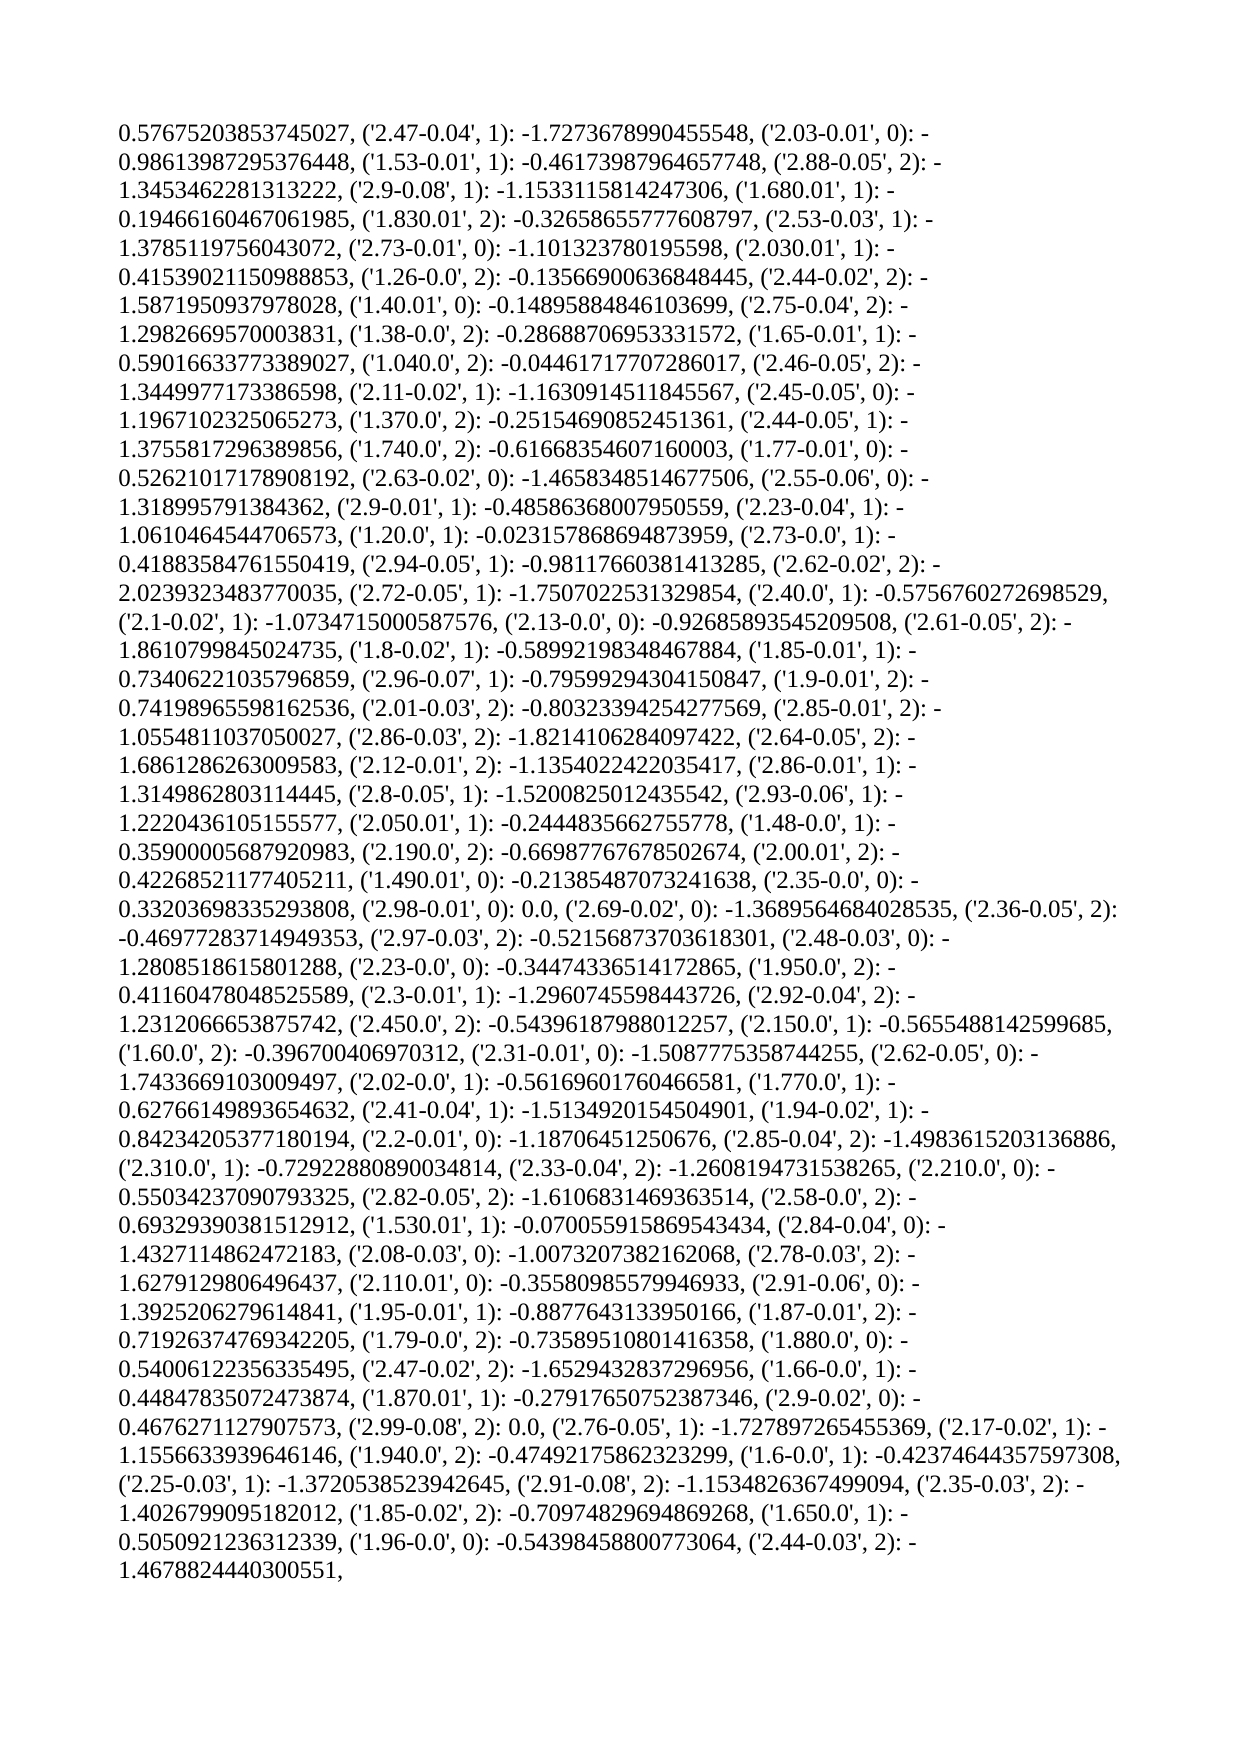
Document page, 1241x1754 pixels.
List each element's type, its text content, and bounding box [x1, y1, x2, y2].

text -0.57675203853745027, ('2.47-0.04', 1): -1.7273678990455548, ('2.03-0.01', 0): -0.98613987295376448, ('1.53-0.01', 1): -0.46173987964657748, ('2.88-0.05', 2): -1.3453462281313222, ('2.9-0.08', 1): -1.1533115814247306, ('1.680.01', 1): -0.19466160467061985, ('1.830.01', 2): -0.32658655777608797, ('2.53-0.03', 1): -1.3785119756043072, ('2.73-0.01', 0): -1.101323780195598, ('2.030.01', 1): -0.41539021150988853, ('1.26-0.0', 2): -0.13566900636848445, ('2.44-0.02', 2): -1.5871950937978028, ('1.40.01', 0): -0.14895884846103699, ('2.75-0.04', 2): -1.2982669570003831, ('1.38-0.0', 2): -0.28688706953331572, ('1.65-0.01', 1): -0.59016633773389027, ('1.040.0', 2): -0.04461717707286017, ('2.46-0.05', 2): -1.3449977173386598, ('2.11-0.02', 1): -1.1630914511845567, ('2.45-0.05', 0): -1.1967102325065273, ('1.370.0', 2): -0.25154690852451361, ('2.44-0.05', 1): -1.3755817296389856, ('1.740.0', 2): -0.61668354607160003, ('1.77-0.01', 0): -0.52621017178908192, ('2.63-0.02', 0): -1.4658348514677506, ('2.55-0.06', 0): -1.318995791384362, ('2.9-0.01', 1): -0.48586368007950559, ('2.23-0.04', 1): -1.0610464544706573, ('1.20.0', 1): -0.023157868694873959, ('2.73-0.0', 1): -0.41883584761550419, ('2.94-0.05', 1): -0.98117660381413285, ('2.62-0.02', 2): -2.0239323483770035, ('2.72-0.05', 1): -1.7507022531329854, ('2.40.0', 1): -0.5756760272698529, ('2.1-0.02', 1): -1.0734715000587576, ('2.13-0.0', 0): -0.92685893545209508, ('2.61-0.05', 2): -1.8610799845024735, ('1.8-0.02', 1): -0.58992198348467884, ('1.85-0.01', 1): -0.73406221035796859, ('2.96-0.07', 1): -0.79599294304150847, ('1.9-0.01', 2): -0.74198965598162536, ('2.01-0.03', 2): -0.80323394254277569, ('2.85-0.01', 2): -1.0554811037050027, ('2.86-0.03', 2): -1.8214106284097422, ('2.64-0.05', 2): -1.6861286263009583, ('2.12-0.01', 2): -1.1354022422035417, ('2.86-0.01', 1): -1.3149862803114445, ('2.8-0.05', 1): -1.5200825012435542, ('2.93-0.06', 1): -1.2220436105155577, ('2.050.01', 1): -0.2444835662755778, ('1.48-0.0', 1): -0.35900005687920983, ('2.190.0', 2): -0.66987767678502674, ('2.00.01', 2): -0.42268521177405211, ('1.490.01', 0): -0.21385487073241638, ('2.35-0.0', 0): -0.33203698335293808, ('2.98-0.01', 0): 0.0, ('2.69-0.02', 0): -1.3689564684028535, ('2.36-0.05', 2): -0.46977283714949353, ('2.97-0.03', 2): -0.52156873703618301, ('2.48-0.03', 0): -1.2808518615801288, ('2.23-0.0', 0): -0.34474336514172865, ('1.950.0', 2): -0.41160478048525589, ('2.3-0.01', 1): -1.2960745598443726, ('2.92-0.04', 2): -1.2312066653875742, ('2.450.0', 2): -0.54396187988012257, ('2.150.0', 1): -0.5655488142599685, ('1.60.0', 2): -0.396700406970312, ('2.31-0.01', 0): -1.5087775358744255, ('2.62-0.05', 0): -1.7433669103009497, ('2.02-0.0', 1): -0.56169601760466581, ('1.770.0', 1): -0.62766149893654632, ('2.41-0.04', 1): -1.5134920154504901, ('1.94-0.02', 1): -0.84234205377180194, ('2.2-0.01', 0): -1.18706451250676, ('2.85-0.04', 2): -1.4983615203136886, ('2.310.0', 1): -0.72922880890034814, ('2.33-0.04', 2): -1.2608194731538265, ('2.210.0', 0): -0.55034237090793325, ('2.82-0.05', 2): -1.6106831469363514, ('2.58-0.0', 2): -0.69329390381512912, ('1.530.01', 1): -0.070055915869543434, ('2.84-0.04', 0): -1.4327114862472183, ('2.08-0.03', 0): -1.0073207382162068, ('2.78-0.03', 2): -1.6279129806496437, ('2.110.01', 0): -0.35580985579946933, ('2.91-0.06', 0): -1.3925206279614841, ('1.95-0.01', 1): -0.8877643133950166, ('1.87-0.01', 2): -0.71926374769342205, ('1.79-0.0', 2): -0.73589510801416358, ('1.880.0', 0): -0.54006122356335495, ('2.47-0.02', 2): -1.6529432837296956, ('1.66-0.0', 1): -0.44847835072473874, ('1.870.01', 1): -0.27917650752387346, ('2.9-0.02', 0): -0.4676271127907573, ('2.99-0.08', 2): 0.0, ('2.76-0.05', 1): -1.727897265455369, ('2.17-0.02', 1): -1.1556633939646146, ('1.940.0', 2): -0.47492175862323299, ('1.6-0.0', 1): -0.42374644357597308, ('2.25-0.03', 1): -1.3720538523942645, ('2.91-0.08', 2): -1.1534826367499094, ('2.35-0.03', 2): -1.4026799095182012, ('1.85-0.02', 2): -0.70974829694869268, ('1.650.0', 1): -0.5050921236312339, ('1.96-0.0', 0): -0.54398458800773064, ('2.44-0.03', 2): -1.4678824440300551, [118, 118, 1122, 1584]
